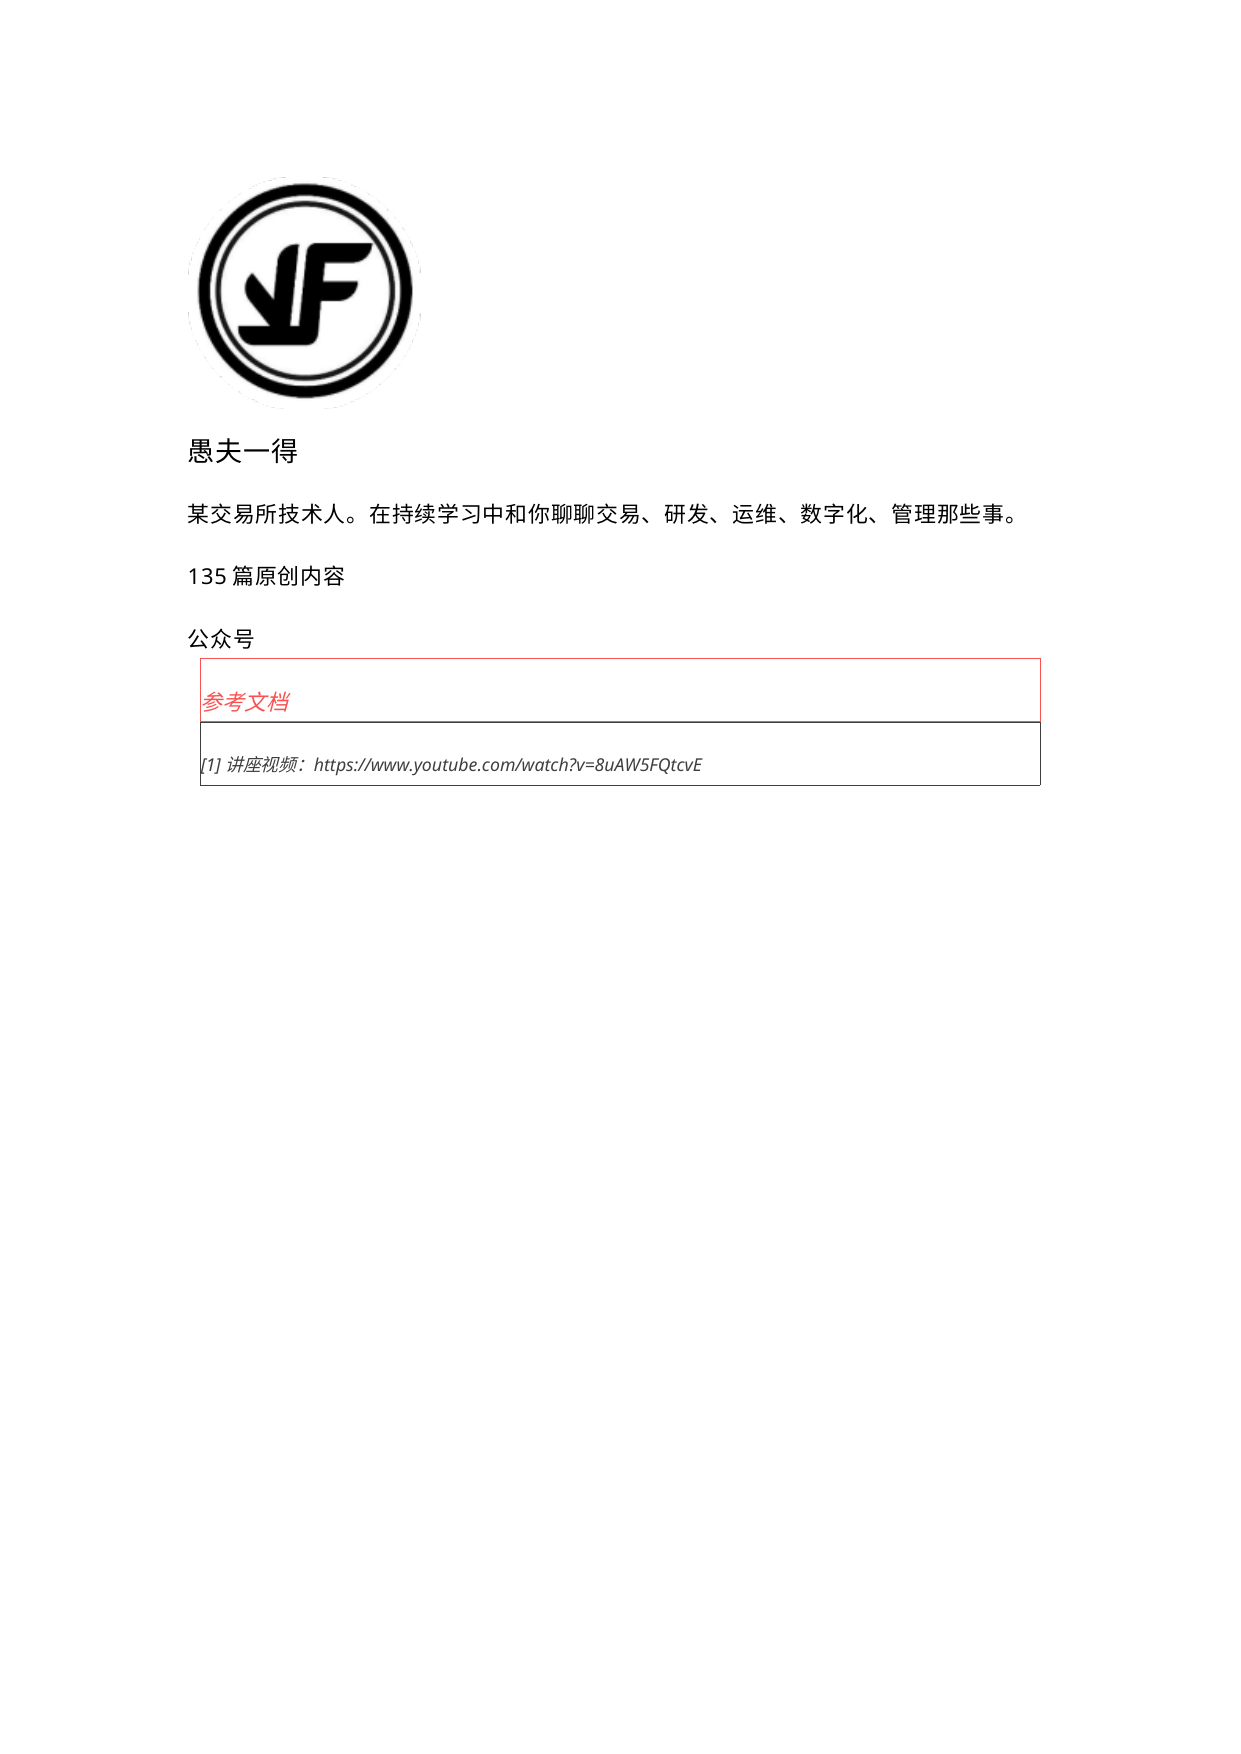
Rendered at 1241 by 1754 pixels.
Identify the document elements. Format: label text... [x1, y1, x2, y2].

subtitle 参考文档 [201, 659, 1040, 721]
text 某交易所技术人。在持续学习中和你聊聊交易、研发、运维、数字化、管理那些事。 [187, 471, 1053, 533]
text 愚夫一得 [187, 408, 1053, 471]
text 公众号 [187, 596, 1053, 658]
text 135篇原创内容 [187, 533, 1053, 596]
text [1] 讲座视频：https://www.youtube.com/watch?v=8uAW5FQtcvE [201, 723, 1040, 785]
